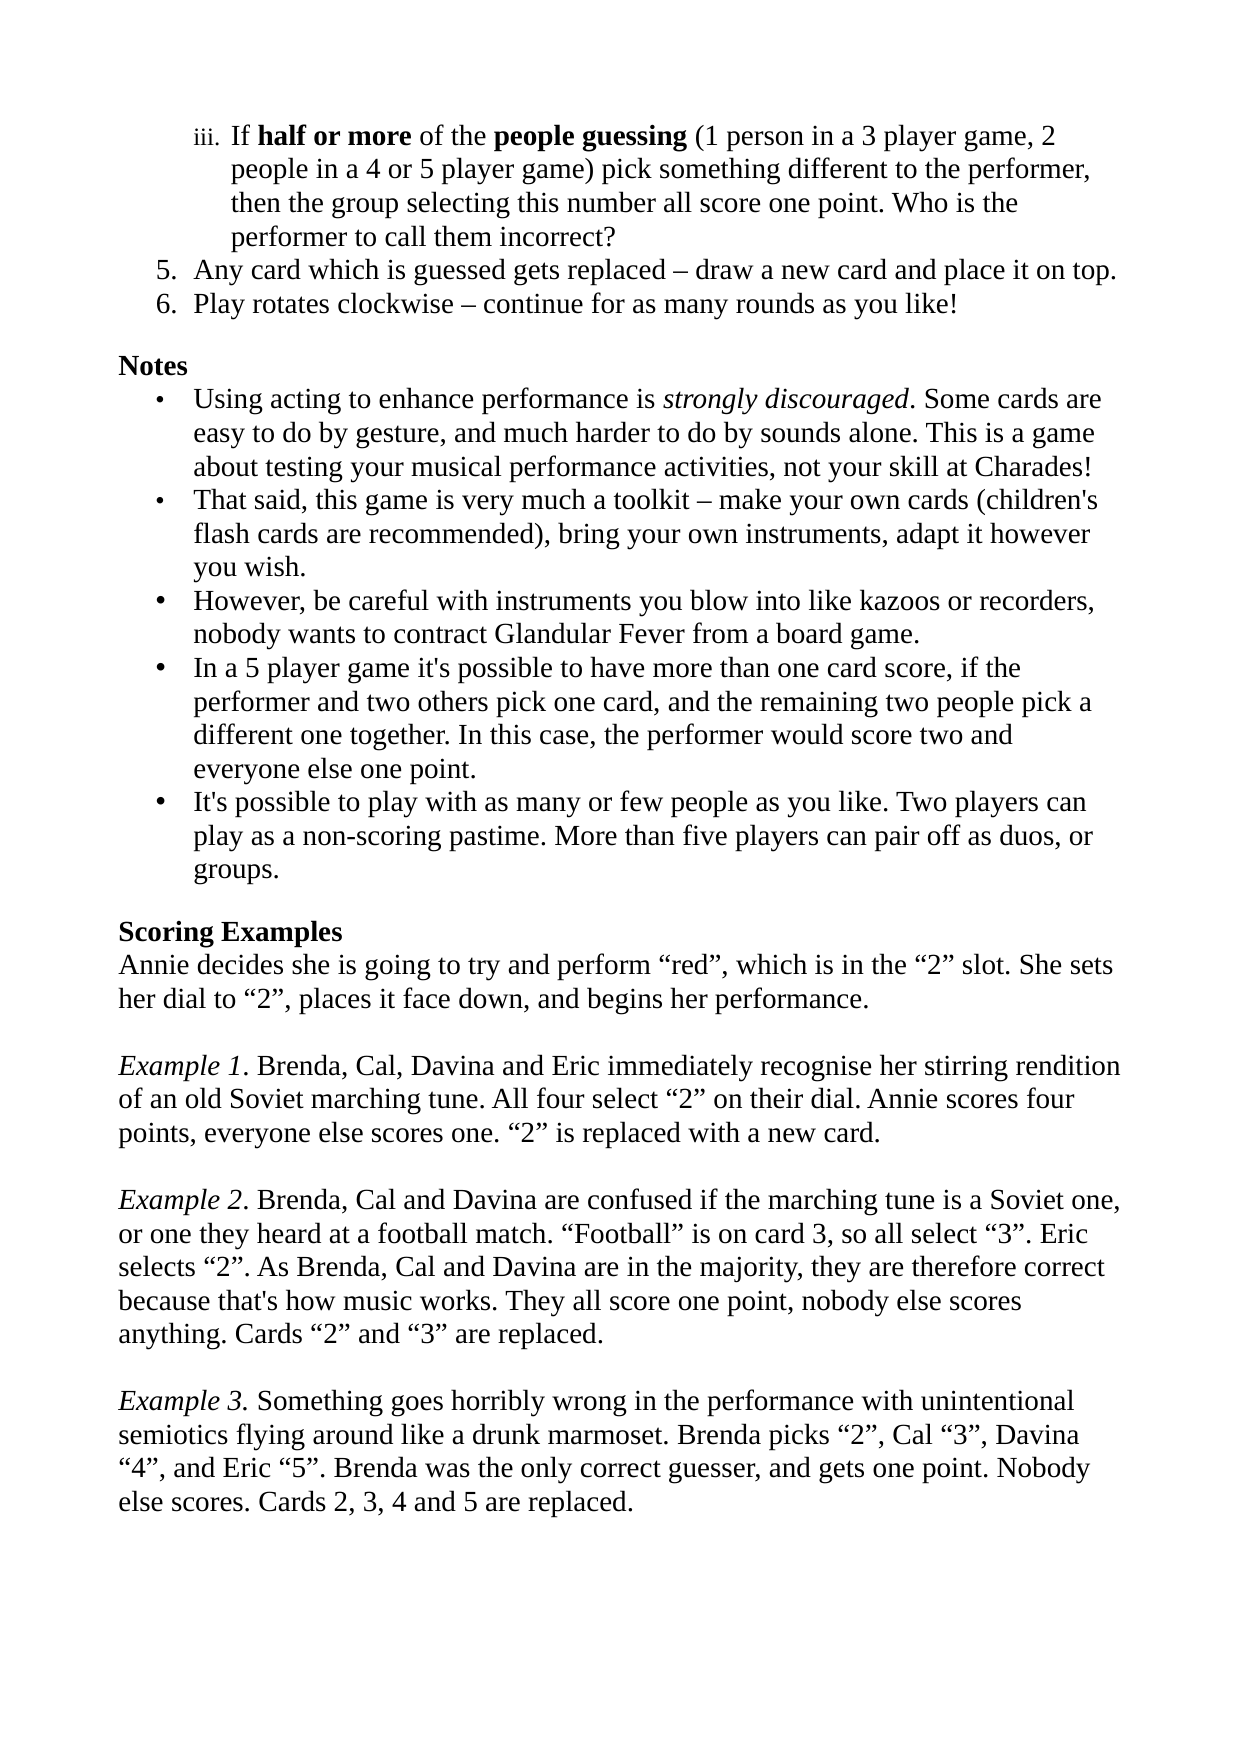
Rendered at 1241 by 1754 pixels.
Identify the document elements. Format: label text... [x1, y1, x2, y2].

text Scoring Examples [118, 914, 1122, 947]
text Example 2. Brenda, Cal and Davina are confused if the marching tune is a Soviet one, or one they heard at a football match. “Football” is on card 3, so all select “3”. Eric selects “2”. As Brenda, Cal and Davina are in the majority, they are therefore correct because that's how music works. They all score one point, nobody else scores anything. Cards “2” and “3” are replaced. [118, 1182, 1122, 1350]
list In a 5 player game it's possible to have more than one card score, if the performer and two others pick one card, and the remaining two people pick a different one together. In this case, the performer would score two and everyone else one point. [156, 650, 1122, 784]
text Example 1. Brenda, Cal, Davina and Eric immediately recognise her stirring rendition of an old Soviet marching tune. All four select “2” on their dial. Annie scores four points, everyone else scores one. “2” is replaced with a new card. [118, 1048, 1122, 1149]
list That said, this game is very much a toolkit – make your own cards (children's flash cards are recommended), bring your own instruments, adapt it however you wish. [156, 482, 1122, 583]
list It's possible to play with as many or few people as you like. Two players can play as a non-scoring pastime. More than five players can pair off as duos, or groups. [156, 784, 1122, 885]
list If half or more of the people guessing (1 person in a 3 player game, 2 people in a 4 or 5 player game) pick something different to the performer, then the group selecting this number all score one point. Who is the performer to call them incorrect? [193, 118, 1122, 252]
list Using acting to enhance performance is strongly discouraged. Some cards are easy to do by gesture, and much harder to do by sounds alone. This is a game about testing your musical performance activities, not your skill at Charades! [156, 382, 1122, 482]
list However, be careful with instruments you blow into like kazoos or recorders, nobody wants to contract Glandular Fever from a board game. [156, 583, 1122, 650]
text Notes [118, 348, 1122, 382]
text Annie decides she is going to try and perform “red”, which is in the “2” slot. She sets her dial to “2”, places it face down, and begins her performance. [118, 947, 1122, 1014]
list Any card which is guessed gets replaced – draw a new card and place it on top. [156, 252, 1122, 286]
text Example 3. Something goes horribly wrong in the performance with unintentional semiotics flying around like a drunk marmoset. Brenda picks “2”, Cal “3”, Davina “4”, and Eric “5”. Brenda was the only correct guesser, and gets one point. Nobody else scores. Cards 2, 3, 4 and 5 are replaced. [118, 1383, 1122, 1518]
list Play rotates clockwise – continue for as many rounds as you like! [156, 286, 1122, 319]
